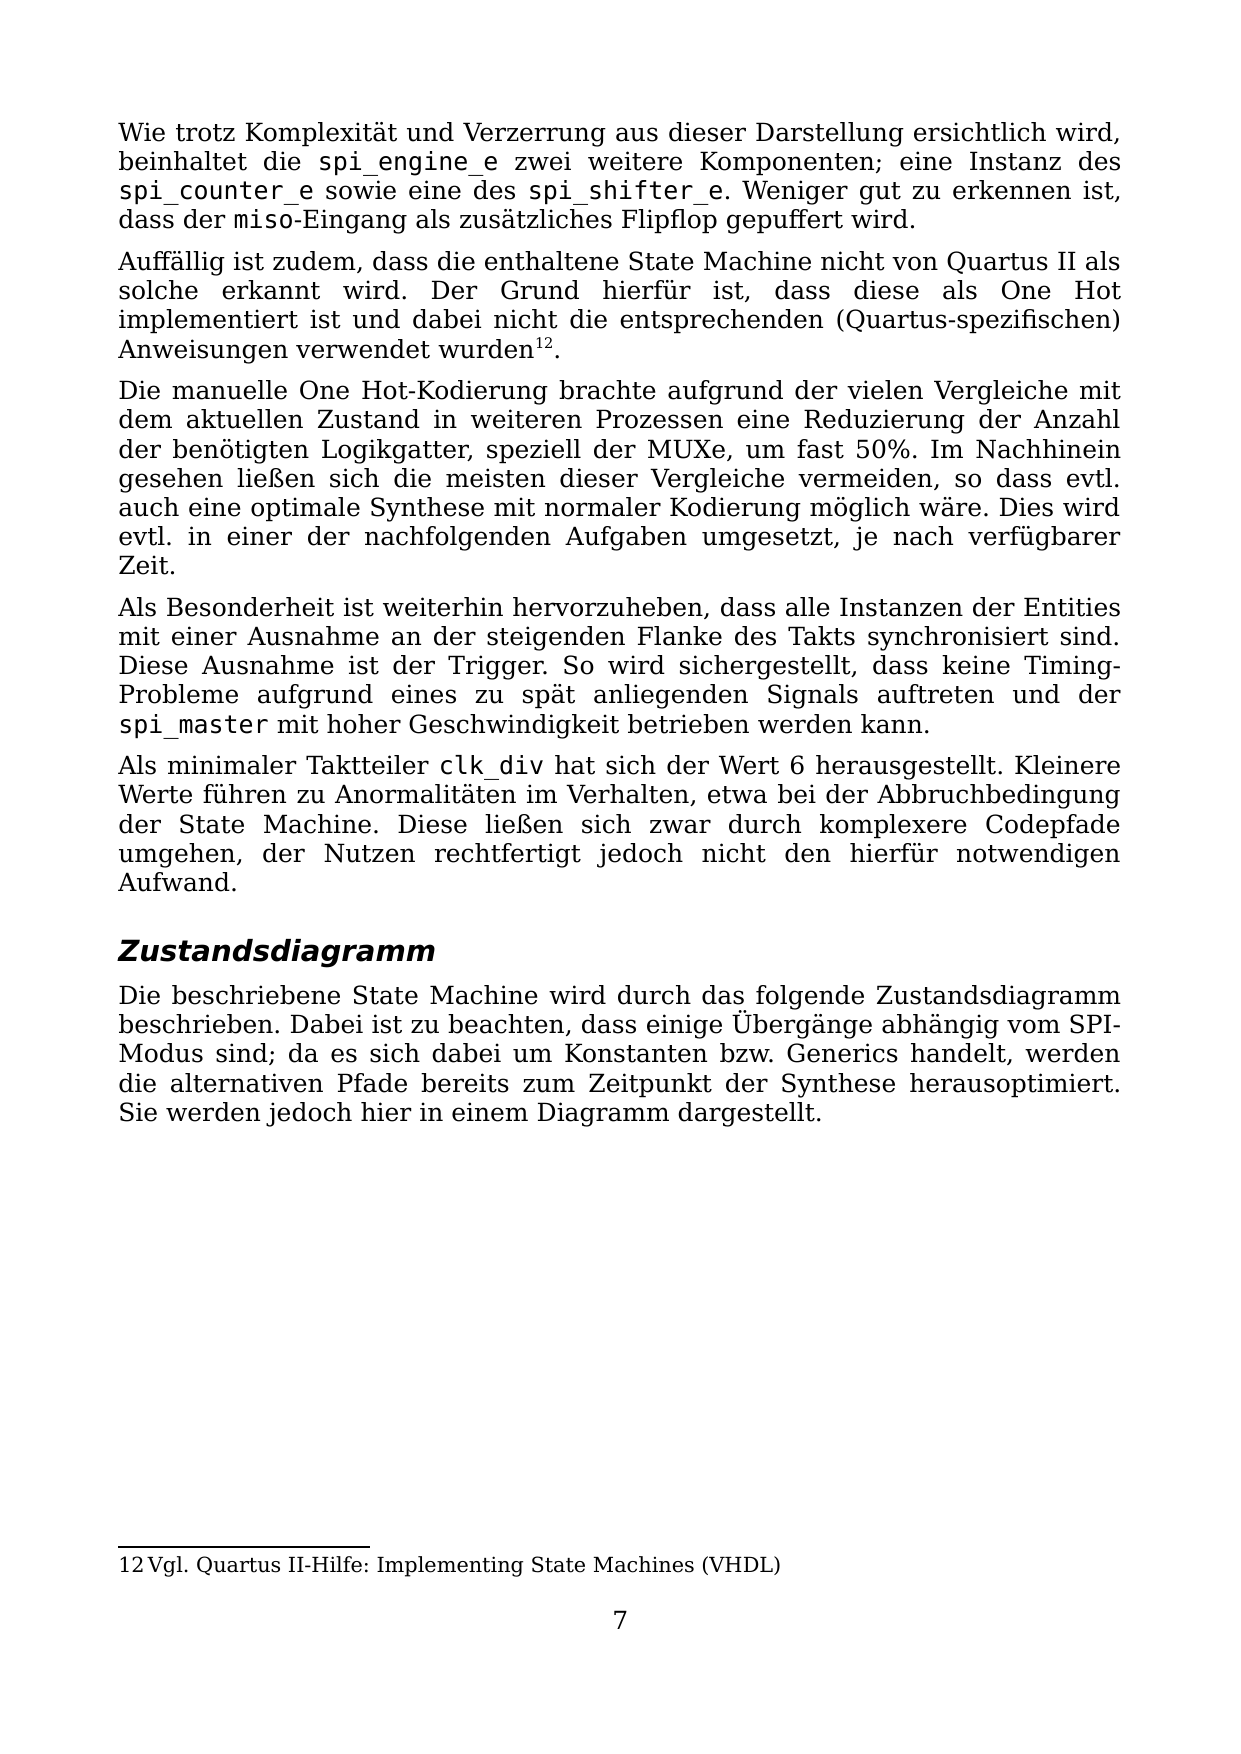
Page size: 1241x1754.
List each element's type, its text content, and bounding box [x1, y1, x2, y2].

text Als minimaler Taktteiler clk_div hat sich der Wert 6 herausgestellt. Kleinere Werte führen zu Anormalitäten im Verhalten, etwa bei der Abbruchbedingung der State Machine. Diese ließen sich zwar durch komplexere Codepfade umgehen, der Nutzen rechtfertigt jedoch nicht den hierfür notwendigen Aufwand. [118, 751, 1122, 897]
text Die beschriebene State Machine wird durch das folgende Zustandsdiagramm beschrieben. Dabei ist zu beachten, dass einige Übergänge abhängig vom SPI-Modus sind; da es sich dabei um Konstanten bzw. Generics handelt, werden die alternativen Pfade bereits zum Zeitpunkt der Synthese herausoptimiert. Sie werden jedoch hier in einem Diagramm dargestellt. [118, 981, 1122, 1127]
text Vgl. Quartus II-Hilfe: Implementing State Machines (VHDL) [118, 1553, 1122, 1577]
text Als Besonderheit ist weiterhin hervorzuheben, dass alle Instanzen der Entities mit einer Ausnahme an der steigenden Flanke des Takts synchronisiert sind. Diese Ausnahme ist der Trigger. So wird sichergestellt, dass keine Timing-Probleme aufgrund eines zu spät anliegenden Signals auftreten und der spi_master mit hoher Geschwindigkeit betrieben werden kann. [118, 593, 1122, 739]
text Wie trotz Komplexität und Verzerrung aus dieser Darstellung ersichtlich wird, beinhaltet die spi_engine_e zwei weitere Komponenten; eine Instanz des spi_counter_e sowie eine des spi_shifter_e. Weniger gut zu erkennen ist, dass der miso-Eingang als zusätzliches Flipflop gepuffert wird. [118, 118, 1122, 235]
text Die manuelle One Hot-Kodierung brachte aufgrund der vielen Vergleiche mit dem aktuellen Zustand in weiteren Prozessen eine Reduzierung der Anzahl der benötigten Logikgatter, speziell der MUXe, um fast 50%. Im Nachhinein gesehen ließen sich die meisten dieser Vergleiche vermeiden, so dass evtl. auch eine optimale Synthese mit normaler Kodierung möglich wäre. Dies wird evtl. in einer der nachfolgenden Aufgaben umgesetzt, je nach verfügbarer Zeit. [118, 376, 1122, 581]
subtitle Zustandsdiagramm [118, 935, 1122, 969]
text Auffällig ist zudem, dass die enthaltene State Machine nicht von Quartus II als solche erkannt wird. Der Grund hierfür ist, dass diese als One Hot implementiert ist und dabei nicht die entsprechenden (Quartus-spezifischen) Anweisungen verwendet wurden. [118, 247, 1122, 364]
